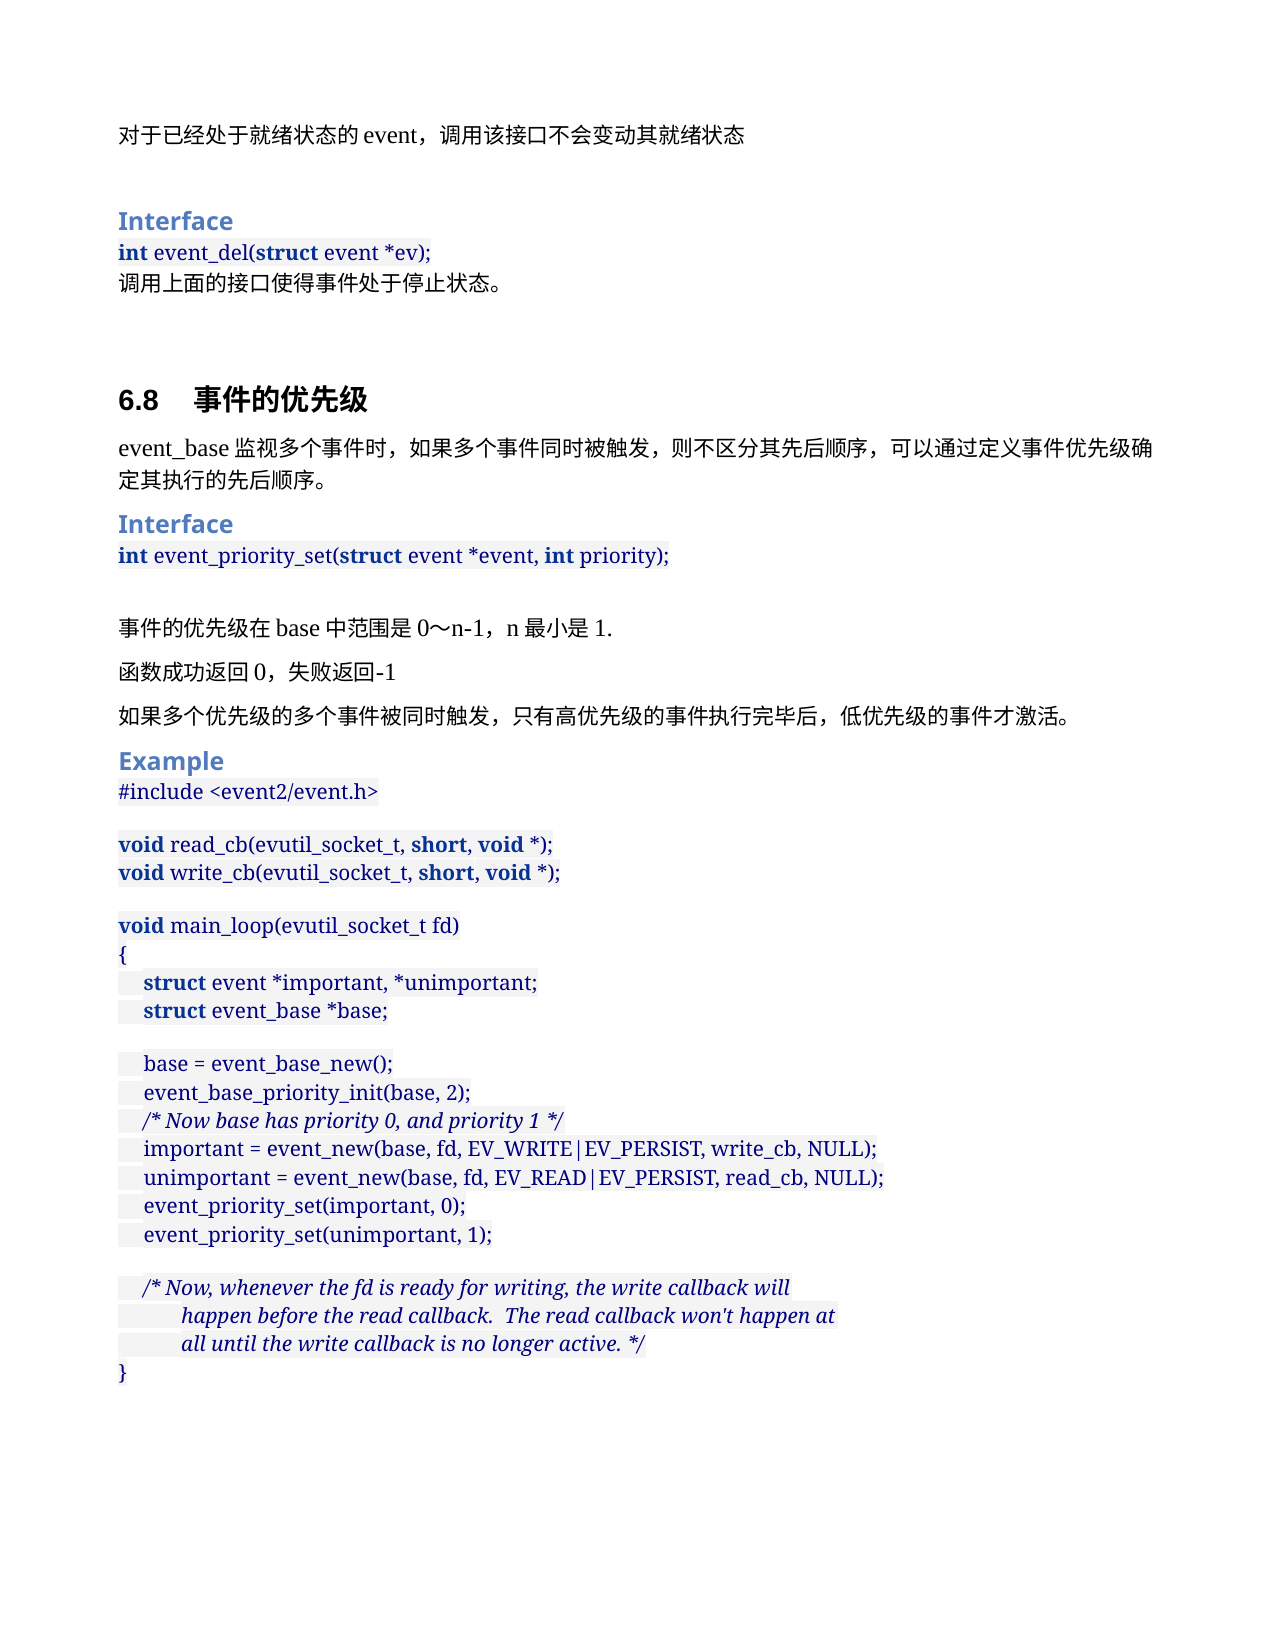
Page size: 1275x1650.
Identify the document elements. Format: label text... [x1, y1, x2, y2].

text /* Now, whenever the fd is ready for writing, the write callback will [118, 1273, 1157, 1301]
text struct event_base *base; [118, 997, 1157, 1025]
text important = event_new(base, fd, EV_WRITE|EV_PERSIST, write_cb, NULL); [118, 1134, 1157, 1163]
text base = event_base_new(); [118, 1049, 1157, 1078]
text 调用上面的接口使得事件处于停止状态。 [118, 266, 1157, 298]
text event_base_priority_init(base, 2); [118, 1078, 1157, 1106]
text int event_del(struct event *ev); [118, 238, 1157, 266]
text Example [118, 743, 1157, 777]
text happen before the read callback. The read callback won't happen at [118, 1301, 1157, 1329]
text 对于已经处于就绪状态的event，调用该接口不会变动其就绪状态 [118, 118, 1157, 150]
text Interface [118, 507, 1157, 541]
text event_priority_set(important, 0); [118, 1191, 1157, 1220]
subtitle 事件的优先级 [118, 376, 1157, 419]
text int event_priority_set(struct event *event, int priority); [118, 541, 1157, 569]
text 事件的优先级在base中范围是0～n-1，n最小是1. [118, 611, 1157, 642]
text void main_loop(evutil_socket_t fd) [118, 911, 1157, 940]
text event_base监视多个事件时，如果多个事件同时被触发，则不区分其先后顺序，可以通过定义事件优先级确定其执行的先后顺序。 [118, 431, 1157, 494]
text 函数成功返回0，失败返回-1 [118, 655, 1157, 687]
text void write_cb(evutil_socket_t, short, void *); [118, 858, 1157, 887]
text unimportant = event_new(base, fd, EV_READ|EV_PERSIST, read_cb, NULL); [118, 1163, 1157, 1191]
text 如果多个优先级的多个事件被同时触发，只有高优先级的事件执行完毕后，低优先级的事件才激活。 [118, 699, 1157, 731]
text #include <event2/event.h> [118, 777, 1157, 806]
text struct event *important, *unimportant; [118, 968, 1157, 997]
text /* Now base has priority 0, and priority 1 */ [118, 1106, 1157, 1134]
text all until the write callback is no longer active. */ [118, 1329, 1157, 1358]
text { [118, 940, 1157, 968]
text event_priority_set(unimportant, 1); [118, 1220, 1157, 1248]
text } [118, 1358, 1157, 1386]
text Interface [118, 203, 1157, 238]
text void read_cb(evutil_socket_t, short, void *); [118, 830, 1157, 858]
